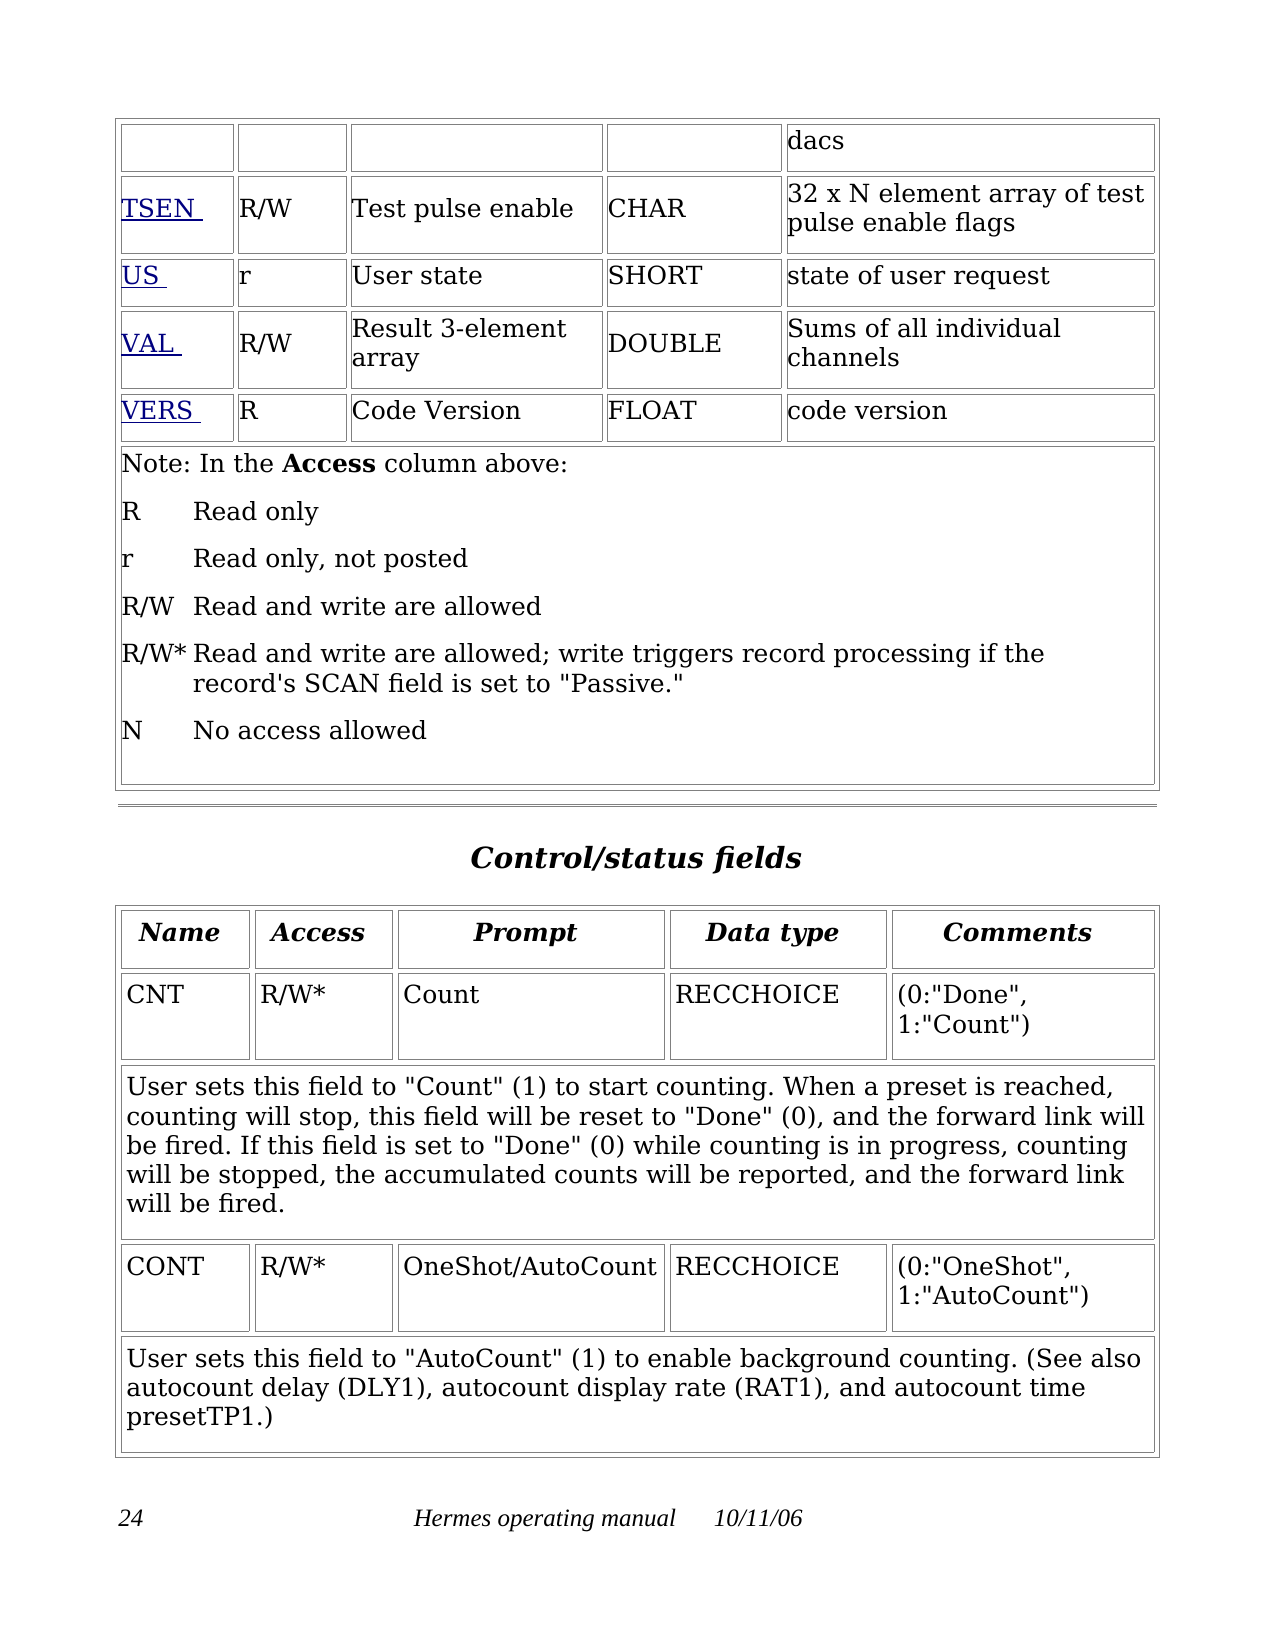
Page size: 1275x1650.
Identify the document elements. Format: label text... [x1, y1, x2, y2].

table_header Access [252, 906, 395, 967]
table_cell Result 3-element array [349, 306, 604, 388]
table_cell No access allowed [190, 713, 1132, 761]
table_cell R/W* [252, 1240, 395, 1331]
table_cell [349, 119, 604, 171]
table_cell dacs [784, 119, 1157, 171]
table_cell R/W* [252, 968, 395, 1059]
table_cell Read only, not posted [190, 542, 1132, 589]
table_cell Read and write are allowed; write triggers record processing if the record's SCAN field is set to "Passive." [190, 637, 1132, 713]
table_cell DOUBLE [605, 306, 784, 388]
table_cell Code Version [349, 388, 604, 441]
table_cell (0:"Done", 1:"Count") [889, 968, 1157, 1059]
table_cell VAL [118, 306, 236, 388]
table_cell User sets this field to "AutoCount" (1) to enable background counting. (See also autocount delay (DLY1), autocount display rate (RAT1), and autocount time presetTP1.) [118, 1331, 1157, 1452]
table_cell R/W [236, 306, 348, 388]
table_header Data type [667, 906, 889, 967]
table_cell CHAR [605, 171, 784, 253]
table_cell R [236, 388, 348, 441]
table_cell N [122, 713, 190, 761]
table_cell RECCHOICE [667, 1240, 889, 1331]
subtitle Control/status fields [118, 841, 1157, 875]
table_cell [236, 119, 348, 171]
table_cell [1133, 713, 1154, 761]
table_cell r [122, 542, 190, 589]
table_cell Count [395, 968, 667, 1059]
table_cell OneShot/AutoCount [395, 1240, 667, 1331]
table_cell (0:"OneShot", 1:"AutoCount") [889, 1239, 1157, 1331]
table_cell RECCHOICE [667, 968, 889, 1059]
table_cell [1133, 542, 1154, 589]
table_cell Read only [190, 494, 1132, 542]
table_cell R/W [236, 171, 348, 253]
table_cell r [236, 253, 348, 306]
table_cell User sets this field to "Count" (1) to start counting. When a preset is reached, counting will stop, this field will be reset to "Done" (0), and the forward link will be fired. If this field is set to "Done" (0) while counting is in progress, counting will be stopped, the accumulated counts will be reported, and the forward link will be fired. [118, 1059, 1157, 1239]
table_cell R/W* [122, 637, 190, 713]
table_header Comments [889, 906, 1157, 967]
table_cell [122, 761, 1154, 784]
table_cell Read and write are allowed [190, 589, 1132, 637]
table_cell [605, 119, 784, 171]
table_cell Sums of all individual channels [784, 306, 1157, 388]
table_cell [1133, 637, 1154, 713]
table_cell code version [784, 388, 1157, 441]
table_header Name [118, 906, 252, 967]
table_cell CNT [118, 968, 252, 1059]
table_cell [1133, 494, 1154, 542]
table_cell R [122, 494, 190, 542]
table_cell TSEN [118, 171, 236, 253]
table_cell Test pulse enable [349, 171, 604, 253]
table_cell [118, 119, 236, 171]
table_cell state of user request [784, 253, 1157, 306]
table_cell CONT [118, 1239, 252, 1331]
table_cell 32 x N element array of test pulse enable flags [784, 171, 1157, 253]
table_cell FLOAT [605, 388, 784, 441]
table_cell VERS [118, 388, 236, 441]
table_cell R/W [122, 589, 190, 637]
table_cell US [118, 253, 236, 306]
table_header Prompt [395, 906, 667, 967]
table_cell SHORT [605, 253, 784, 306]
table_cell Note: In the Access column above: [118, 441, 1157, 494]
table_cell User state [349, 253, 604, 306]
table_cell [1133, 589, 1154, 637]
